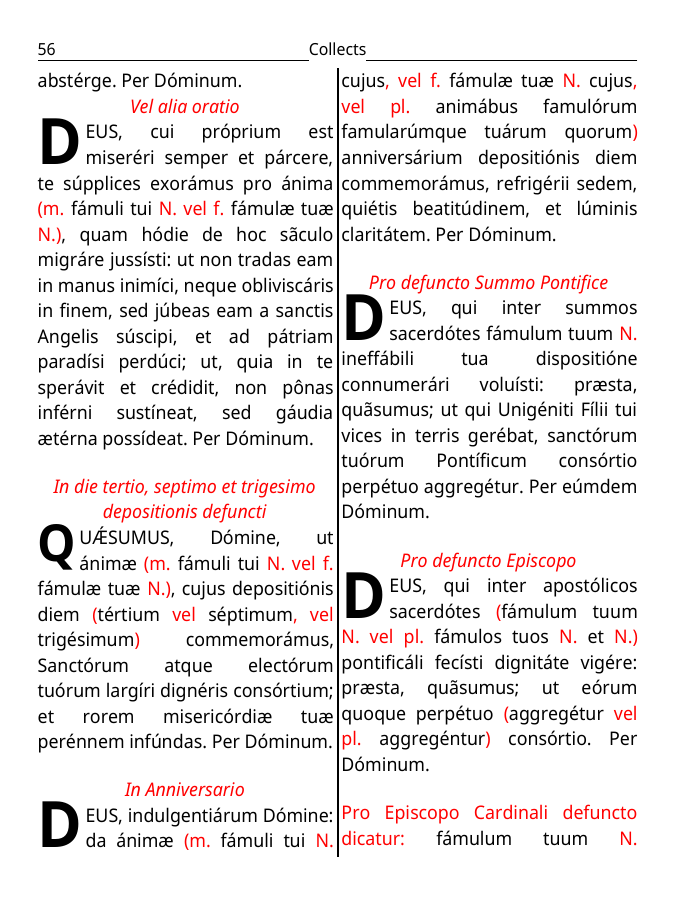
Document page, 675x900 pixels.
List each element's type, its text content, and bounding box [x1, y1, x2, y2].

text Pro defuncto Summo Pontifice [341, 269, 637, 295]
text DEUS, qui inter summos sacerdótes fámulum tu­um N. ineffábili tua dispositióne connumerári voluísti: præsta, quãsumus; ut qui Unigéniti Fílii tui vices in terris gerébat, sanctórum tuórum Pontíficum consórtio perpétuo aggregétur. Per eúmdem Dóminum. [341, 295, 637, 524]
text In die tertio, septimo et trigesimo depositionis defuncti [37, 473, 334, 524]
text cujus, vel f. fámulæ tuæ N. cujus, vel pl. animábus famulórum famularúmque tuárum quorum) anniversárium depositiónis diem commemorámus, refrigérii sedem, quiétis beatitúdinem, et lúminis claritátem. Per Dóminum. [341, 68, 637, 246]
text DEUS, qui inter apostólicos sacerdótes (fámulum tu­um N. vel pl. fámulos tuos N. et N.) pontificáli fecísti dignitáte vigére: præsta, quãsumus; ut eórum quoque perpétuo (aggregétur vel pl. aggregéntur) consórtio. Per Dóminum. [341, 573, 637, 777]
text abstérge. Per Dóminum. [37, 68, 334, 93]
text In Anniversario [37, 777, 334, 802]
text QUǼSUMUS, Dómine, ut ánimæ (m. fámuli tui N. vel f. fámulæ tuæ N.), cujus depositiónis diem (tértium vel séptimum, vel trigésimum) commemorámus, Sanctórum atque electórum tuórum largíri dignéris consórtium; et rorem misericórdiæ tuæ perénnem infúndas. Per Dóminum. [37, 524, 334, 754]
text Pro Episcopo Cardinali defuncto dicatur: fámulum tu­um N. [341, 799, 637, 851]
text DEUS, cui próprium est miseréri semper et párcere, te súpplices exorámus pro ánima (m. fámuli tui N. vel f. fámulæ tuæ N.), quam hódie de hoc sãculo migráre jussísti: ut non tradas eam in manus inimíci, neque obliviscáris in finem, sed júbeas eam a sanctis Angelis súscipi, et ad pátriam paradísi perdúci; ut, quia in te sperávit et crédidit, non pônas inférni sustíneat, sed gáudia ætérna possídeat. Per Dóminum. [37, 119, 334, 451]
text Pro defuncto Episcopo [341, 547, 637, 573]
text Vel alia oratio [37, 93, 334, 119]
text DEUS, indulgentiárum Dómine: da ánimæ (m. fámuli tui N. [37, 802, 334, 853]
